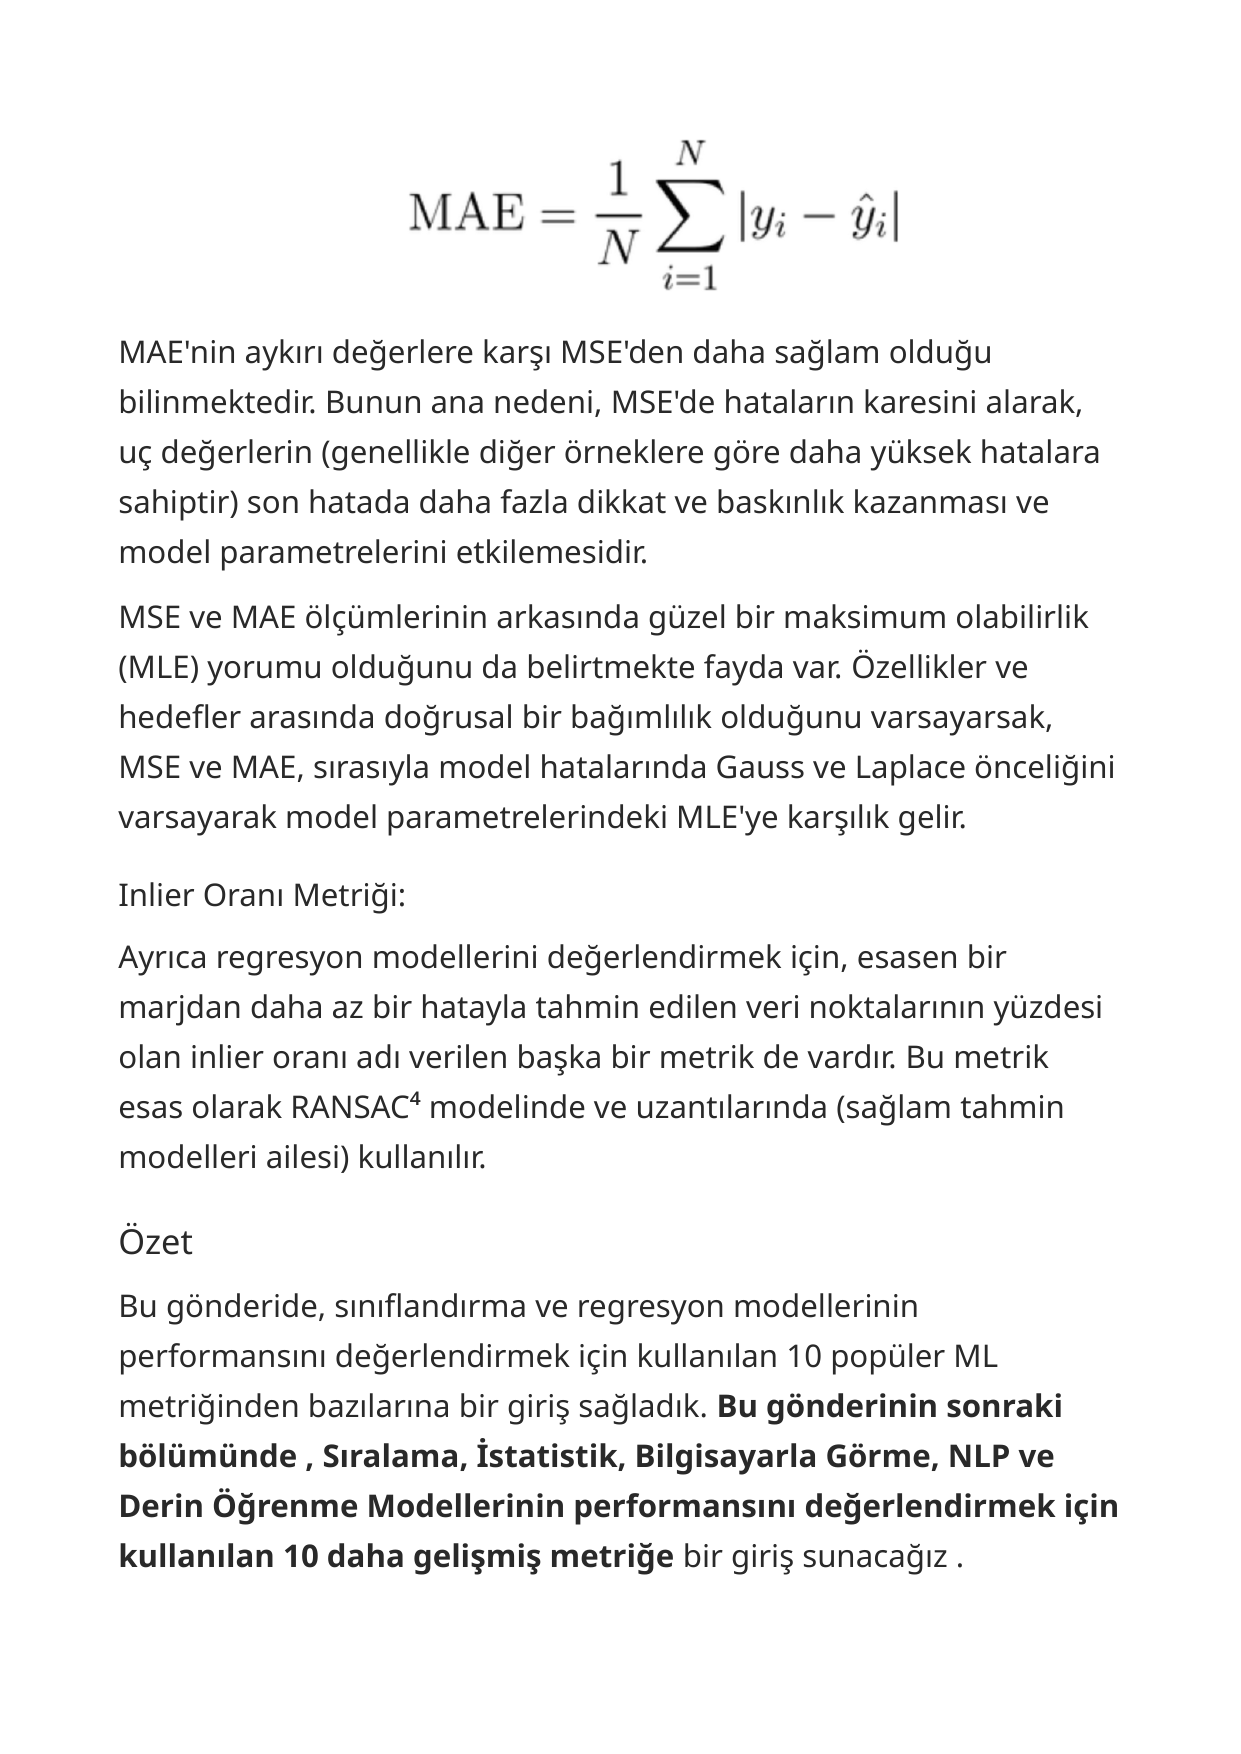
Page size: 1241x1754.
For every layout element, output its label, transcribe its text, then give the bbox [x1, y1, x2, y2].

text Bu gönderide, sınıflandırma ve regresyon modellerinin performansını değerlendirmek için kullanılan 10 popüler ML metriğinden bazılarına bir giriş sağladık. Bu gönderinin sonraki bölümünde , Sıralama, İstatistik, Bilgisayarla Görme, NLP ve Derin Öğrenme Modellerinin performansını değerlendirmek için kullanılan 10 daha gelişmiş metriğe bir giriş sunacağız . [118, 1277, 1122, 1577]
text MAE'nin aykırı değerlere karşı MSE'den daha sağlam olduğu bilinmektedir. Bunun ana nedeni, MSE'de hataların karesini alarak, uç değerlerin (genellikle diğer örneklere göre daha yüksek hatalara sahiptir) son hatada daha fazla dikkat ve baskınlık kazanması ve model parametrelerini etkilemesidir. [118, 323, 1122, 573]
subtitle Inlier Oranı Metriği: [118, 873, 1122, 916]
text MSE ve MAE ölçümlerinin arkasında güzel bir maksimum olabilirlik (MLE) yorumu olduğunu da belirtmekte fayda var. Özellikler ve hedefler arasında doğrusal bir bağımlılık olduğunu varsayarsak, MSE ve MAE, sırasıyla model hatalarında Gauss ve Laplace önceliğini varsayarak model parametrelerindeki MLE'ye karşılık gelir. [118, 587, 1122, 837]
picture [118, 118, 1200, 304]
text Ayrıca regresyon modellerini değerlendirmek için, esasen bir marjdan daha az bir hatayla tahmin edilen veri noktalarının yüzdesi olan inlier oranı adı verilen başka bir metrik de vardır. Bu metrik esas olarak RANSAC⁴ modelinde ve uzantılarında (sağlam tahmin modelleri ailesi) kullanılır. [118, 928, 1122, 1178]
subtitle Özet [118, 1218, 1122, 1264]
